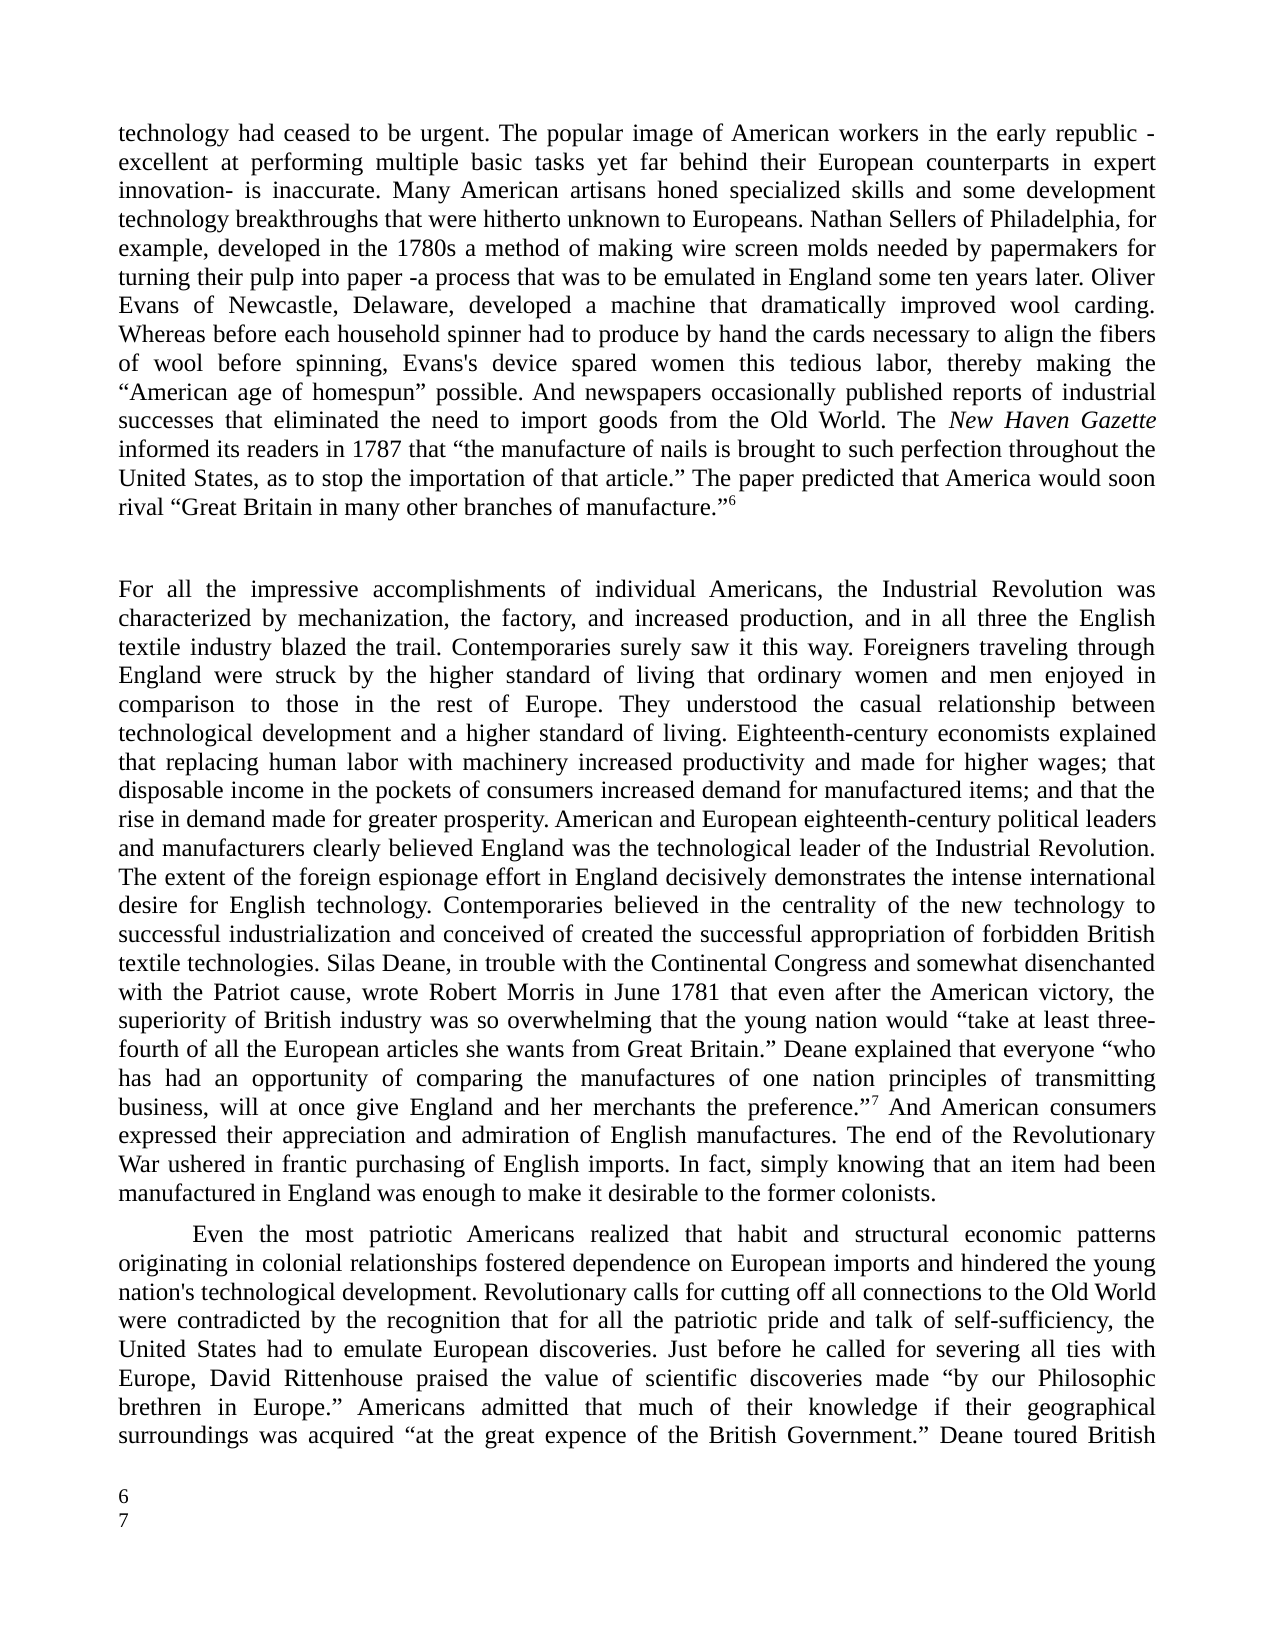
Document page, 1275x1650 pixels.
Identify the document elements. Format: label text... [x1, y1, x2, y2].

text Even the most patriotic Americans realized that habit and structural economic patterns originating in colonial relationships fostered dependence on European imports and hindered the young nation's technological development. Revolutionary calls for cutting off all connections to the Old World were contradicted by the recognition that for all the patriotic pride and talk of self-sufficiency, the United States had to emulate European discoveries. Just before he called for severing all ties with Europe, David Rittenhouse praised the value of scientific discoveries made “by our Philosophic brethren in Europe.” Americans admitted that much of their knowledge if their geographical surroundings was acquired “at the great expence of the British Government.” Deane toured British [118, 1219, 1157, 1449]
text For all the impressive accomplishments of individual Americans, the Industrial Revolution was characterized by mechanization, the factory, and increased production, and in all three the English textile industry blazed the trail. Contemporaries surely saw it this way. Foreigners traveling through England were struck by the higher standard of living that ordinary women and men enjoyed in comparison to those in the rest of Europe. They understood the casual relationship between technological development and a higher standard of living. Eighteenth-century economists explained that replacing human labor with machinery increased productivity and made for higher wages; that disposable income in the pockets of consumers increased demand for manufactured items; and that the rise in demand made for greater prosperity. American and European eighteenth-century political leaders and manufacturers clearly believed England was the technological leader of the Industrial Revolution. The extent of the foreign espionage effort in England decisively demonstrates the intense international desire for English technology. Contemporaries believed in the centrality of the new technology to successful industrialization and conceived of created the successful appropriation of forbidden British textile technologies. Silas Deane, in trouble with the Continental Congress and somewhat disenchanted with the Patriot cause, wrote Robert Morris in June 1781 that even after the American victory, the superiority of British industry was so overwhelming that the young nation would “take at least three-fourth of all the European articles she wants from Great Britain.” Deane explained that everyone “who has had an opportunity of comparing the manufactures of one nation principles of transmitting business, will at once give England and her merchants the preference.” And American consumers expressed their appreciation and admiration of English manufactures. The end of the Revolutionary War ushered in frantic purchasing of English imports. In fact, simply knowing that an item had been manufactured in England was enough to make it desirable to the former colonists. [118, 574, 1157, 1207]
text technology had ceased to be urgent. The popular image of American workers in the early republic -excellent at performing multiple basic tasks yet far behind their European counterparts in expert innovation- is inaccurate. Many American artisans honed specialized skills and some development technology breakthroughs that were hitherto unknown to Europeans. Nathan Sellers of Philadelphia, for example, developed in the 1780s a method of making wire screen molds needed by papermakers for turning their pulp into paper -a process that was to be emulated in England some ten years later. Oliver Evans of Newcastle, Delaware, developed a machine that dramatically improved wool carding. Whereas before each household spinner had to produce by hand the cards necessary to align the fibers of wool before spinning, Evans's device spared women this tedious labor, thereby making the “American age of homespun” possible. And newspapers occasionally published reports of industrial successes that eliminated the need to import goods from the Old World. The New Haven Gazette informed its readers in 1787 that “the manufacture of nails is brought to such perfection throughout the United States, as to stop the importation of that article.” The paper predicted that America would soon rival “Great Britain in many other branches of manufacture.” [118, 118, 1157, 521]
